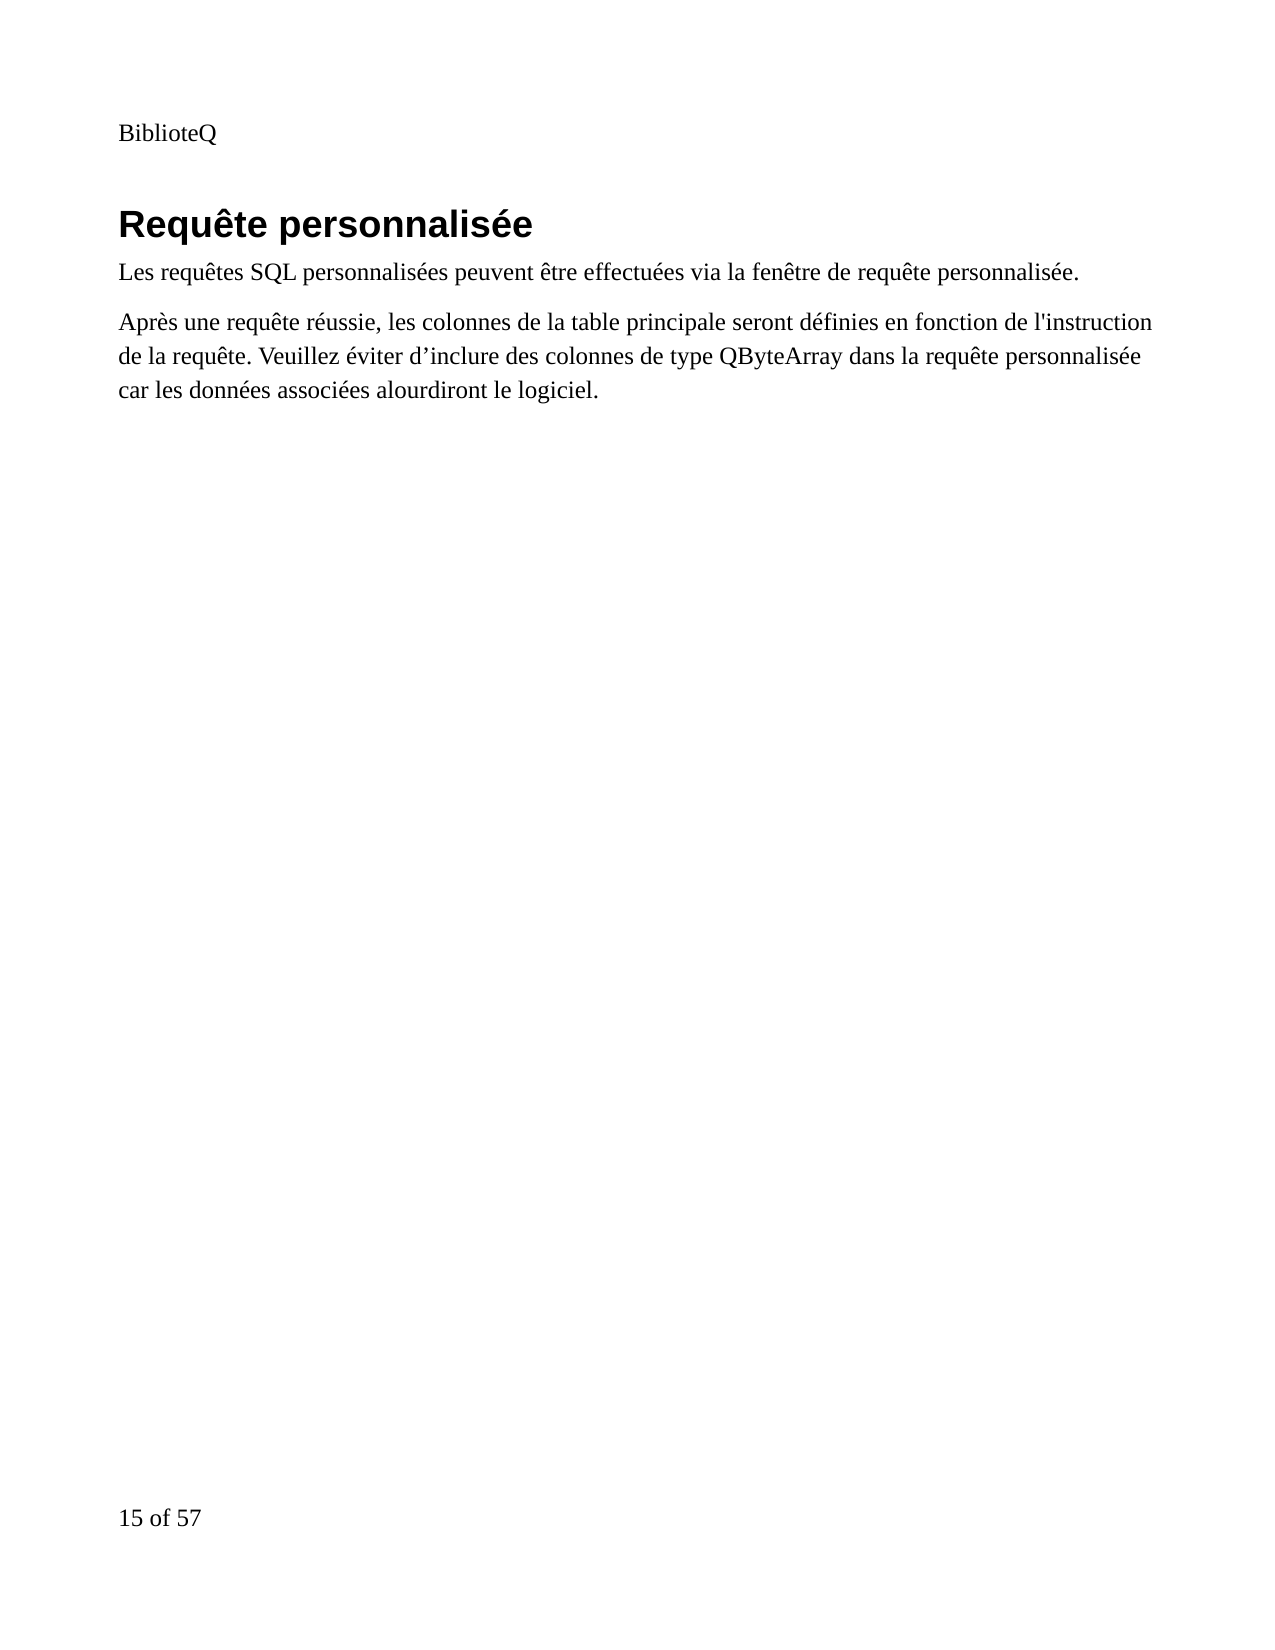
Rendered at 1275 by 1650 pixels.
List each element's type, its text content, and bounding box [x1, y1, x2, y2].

text Après une requête réussie, les colonnes de la table principale seront définies en fonction de l'instruction de la requête. Veuillez éviter d’inclure des colonnes de type QByteArray dans la requête personnalisée car les données associées alourdiront le logiciel. [118, 307, 1157, 404]
text Les requêtes SQL personnalisées peuvent être effectuées via la fenêtre de requête personnalisée. [118, 257, 1157, 286]
subtitle Requête personnalisée [118, 201, 1157, 245]
